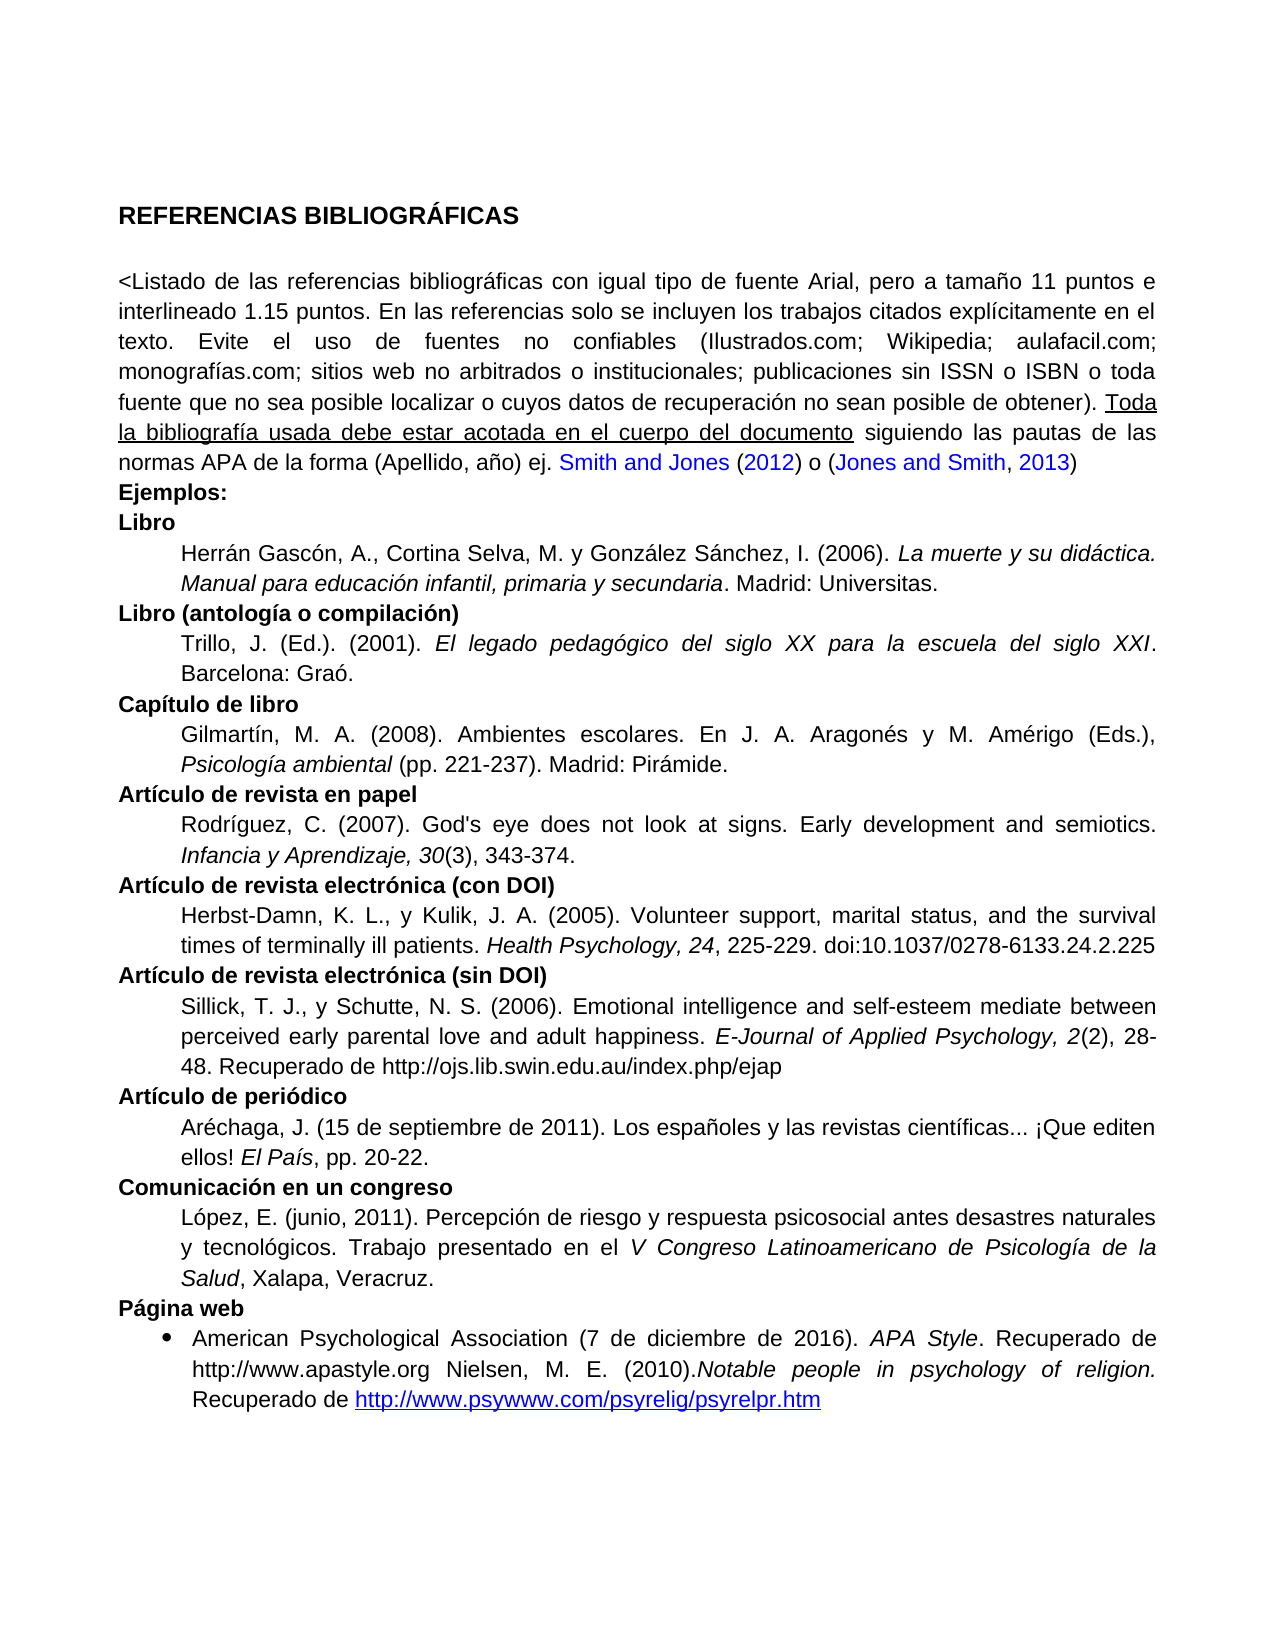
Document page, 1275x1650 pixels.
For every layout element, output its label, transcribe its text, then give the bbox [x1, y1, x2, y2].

text Artículo de periódico [118, 1083, 1157, 1109]
list American Psychological Association (7 de diciembre de 2016). APA Style. Recuperado de http://www.apastyle.org Nielsen, M. E. (2010).Notable people in psychology of religion. Recuperado de http://www.psywww.com/psyrelig/psyrelpr.htm [162, 1325, 1157, 1412]
text Página web [118, 1295, 1157, 1321]
text Artículo de revista electrónica (con DOI) [118, 872, 1157, 898]
text Ejemplos: Libro [118, 479, 1157, 536]
text Rodríguez, C. (2007). God's eye does not look at signs. Early development and semiotics. Infancia y Aprendizaje, 30(3), 343-374. [181, 811, 1157, 868]
text Comunicación en un congreso [118, 1174, 1157, 1200]
text Herbst-Damn, K. L., y Kulik, J. A. (2005). Volunteer support, marital status, and the survival times of terminally ill patients. Health Psychology, 24, 225-229. doi:10.1037/0278-6133.24.2.225 [181, 902, 1157, 958]
text <Listado de las referencias bibliográficas con igual tipo de fuente Arial, pero a tamaño 11 puntos e interlineado 1.15 puntos. En las referencias solo se incluyen los trabajos citados explícitamente en el texto. Evite el uso de fuentes no confiables (Ilustrados.com; Wikipedia; aulafacil.com; monografías.com; sitios web no arbitrados o institucionales; publicaciones sin ISSN o ISBN o toda fuente que no sea posible localizar o cuyos datos de recuperación no sean posible de obtener). Toda la bibliografía usada debe estar acotada en el cuerpo del documento siguiendo las pautas de las normas APA de la forma (Apellido, año) ej. Smith and Jones (2012) o (Jones and Smith, 2013) [118, 268, 1157, 475]
text López, E. (junio, 2011). Percepción de riesgo y respuesta psicosocial antes desastres naturales y tecnológicos. Trabajo presentado en el V Congreso Latinoamericano de Psicología de la Salud, Xalapa, Veracruz. [181, 1204, 1157, 1291]
text Sillick, T. J., y Schutte, N. S. (2006). Emotional intelligence and self-esteem mediate between perceived early parental love and adult happiness. E-Journal of Applied Psychology, 2(2), 28-48. Recuperado de http://ojs.lib.swin.edu.au/index.php/ejap [181, 993, 1157, 1079]
text Gilmartín, M. A. (2008). Ambientes escolares. En J. A. Aragonés y M. Amérigo (Eds.), Psicología ambiental (pp. 221-237). Madrid: Pirámide. [181, 721, 1157, 777]
text Herrán Gascón, A., Cortina Selva, M. y González Sánchez, I. (2006). La muerte y su didáctica. Manual para educación infantil, primaria y secundaria. Madrid: Universitas. [181, 539, 1157, 596]
text Trillo, J. (Ed.). (2001). El legado pedagógico del siglo XX para la escuela del siglo XXI. Barcelona: Graó. [181, 630, 1157, 687]
text Libro (antología o compilación) [118, 600, 1157, 626]
subtitle REFERENCIAS BIBLIOGRÁFICAS [118, 201, 1157, 229]
text Aréchaga, J. (15 de septiembre de 2011). Los españoles y las revistas científicas... ¡Que editen ellos! El País, pp. 20-22. [181, 1113, 1157, 1170]
text Artículo de revista en papel [118, 781, 1157, 807]
text Artículo de revista electrónica (sin DOI) [118, 962, 1157, 989]
text Capítulo de libro [118, 691, 1157, 717]
